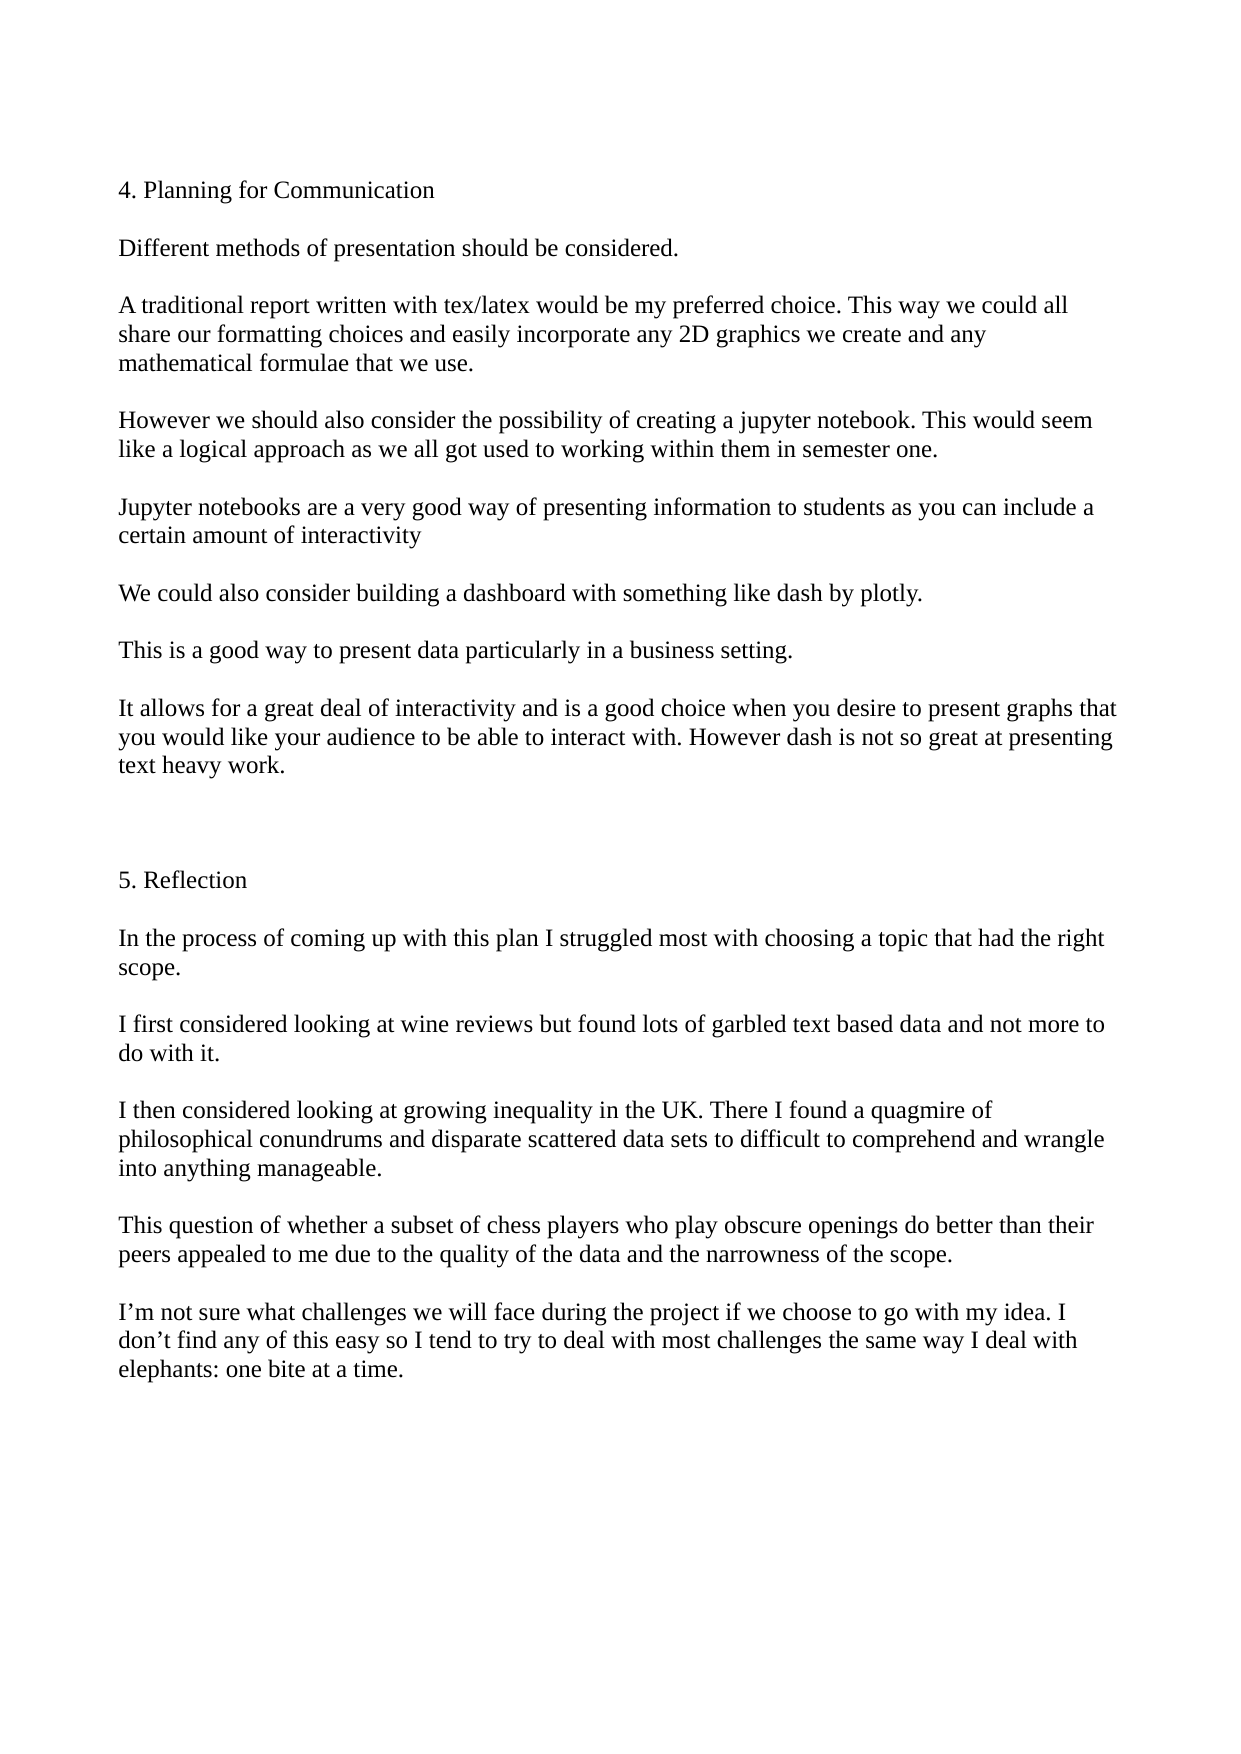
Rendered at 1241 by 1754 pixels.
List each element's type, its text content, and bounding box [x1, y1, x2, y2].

text I’m not sure what challenges we will face during the project if we choose to go with my idea. I don’t find any of this easy so I tend to try to deal with most challenges the same way I deal with elephants: one bite at a time. [118, 1297, 1122, 1383]
text I then considered looking at growing inequality in the UK. There I found a quagmire of philosophical conundrums and disparate scattered data sets to difficult to comprehend and wrangle into anything manageable. [118, 1096, 1122, 1182]
text This question of whether a subset of chess players who play obscure openings do better than their peers appealed to me due to the quality of the data and the narrowness of the scope. [118, 1211, 1122, 1268]
text This is a good way to present data particularly in a business setting. [118, 636, 1122, 664]
text It allows for a great deal of interactivity and is a good choice when you desire to present graphs that you would like your audience to be able to interact with. However dash is not so great at presenting text heavy work. [118, 693, 1122, 779]
text 4. Planning for Communication [118, 176, 1122, 204]
text 5. Reflection [118, 866, 1122, 894]
text However we should also consider the possibility of creating a jupyter notebook. This would seem like a logical approach as we all got used to working within them in semester one. [118, 406, 1122, 463]
text We could also consider building a dashboard with something like dash by plotly. [118, 578, 1122, 607]
text I first considered looking at wine reviews but found lots of garbled text based data and not more to do with it. [118, 1009, 1122, 1067]
text A traditional report written with tex/latex would be my preferred choice. This way we could all share our formatting choices and easily incorporate any 2D graphics we create and any mathematical formulae that we use. [118, 291, 1122, 377]
text Jupyter notebooks are a very good way of presenting information to students as you can include a certain amount of interactivity [118, 492, 1122, 549]
text Different methods of presentation should be considered. [118, 233, 1122, 262]
text In the process of coming up with this plan I struggled most with choosing a topic that had the right scope. [118, 923, 1122, 981]
